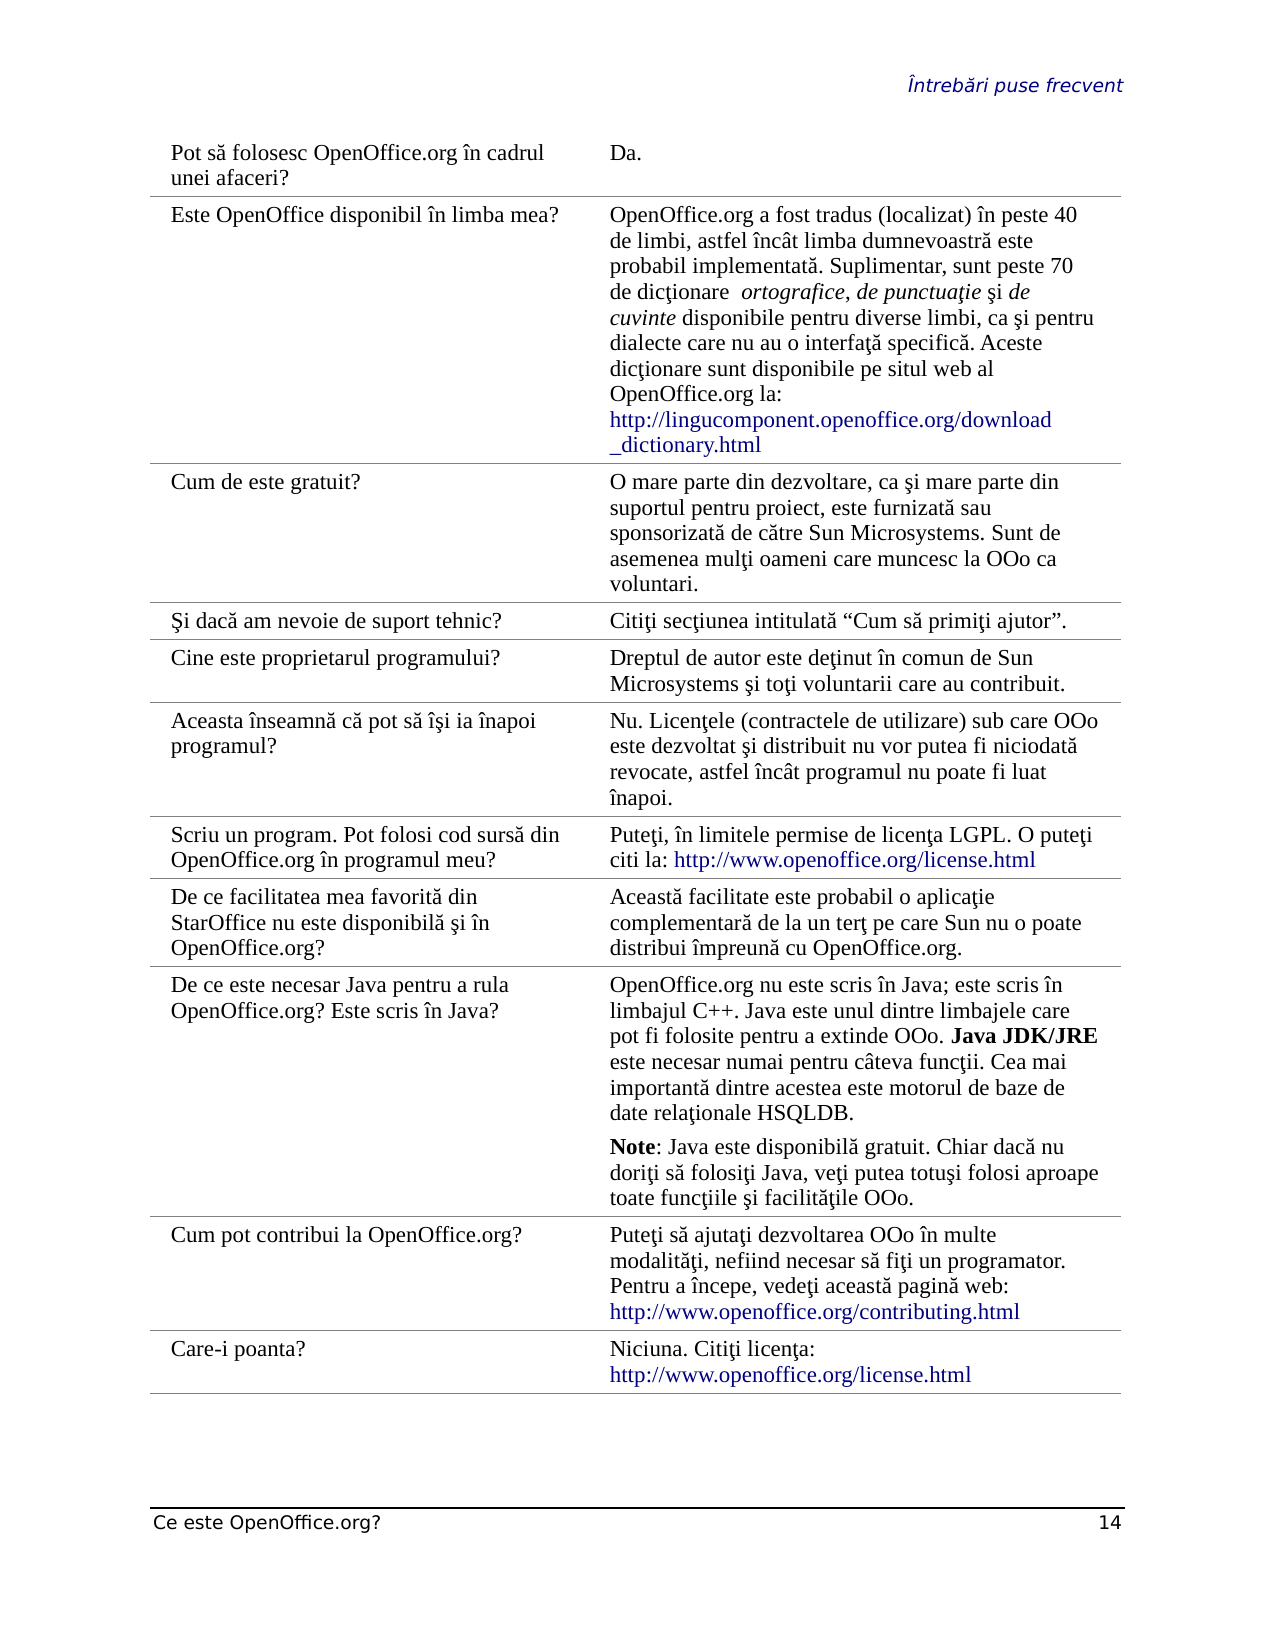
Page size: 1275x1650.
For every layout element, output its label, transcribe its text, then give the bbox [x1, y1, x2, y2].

table_cell Puteţi să ajutaţi dezvoltarea OOo în multe modalităţi, nefiind necesar să fiţi un programator. Pentru a începe, vedeţi această pagină web: http://www.openoffice.org/contributing.html [589, 1217, 1121, 1330]
table_cell De ce facilitatea mea favorită din StarOffice nu este disponibilă şi în OpenOffice.org? [150, 879, 589, 966]
table_cell Cum de este gratuit? [150, 464, 589, 602]
table_cell Această facilitate este probabil o aplicaţie complementară de la un terţ pe care Sun nu o poate distribui împreună cu OpenOffice.org. [589, 879, 1121, 966]
table_cell Care-i poanta? [150, 1331, 589, 1393]
table_cell Scriu un program. Pot folosi cod sursă din OpenOffice.org în programul meu? [150, 817, 589, 878]
table_cell Niciuna. Citiţi licenţa: http://www.openoffice.org/license.html [589, 1331, 1121, 1393]
table_cell Cine este proprietarul programului? [150, 640, 589, 702]
table_cell Da. [589, 134, 1121, 196]
table_cell Este OpenOffice disponibil în limba mea? [150, 197, 589, 463]
table_cell Cum pot contribui la OpenOffice.org? [150, 1217, 589, 1330]
table_cell Citiţi secţiunea intitulată “Cum să primiţi ajutor”. [589, 603, 1121, 639]
table_cell Dreptul de autor este deţinut în comun de Sun Microsystems şi toţi voluntarii care au contribuit. [589, 640, 1121, 702]
table_cell Pot să folosesc OpenOffice.org în cadrul unei afaceri? [150, 134, 589, 196]
table_cell Nu. Licenţele (contractele de utilizare) sub care OOo este dezvoltat şi distribuit nu vor putea fi niciodată revocate, astfel încât programul nu poate fi luat înapoi. [589, 703, 1121, 816]
table_cell OpenOffice.org a fost tradus (localizat) în peste 40 de limbi, astfel încât limba dumnevoastră este probabil implementată. Suplimentar, sunt peste 70 de dicţionare ortografice, de punctuaţie şi de cuvinte disponibile pentru diverse limbi, ca şi pentru dialecte care nu au o interfaţă specifică. Aceste dicţionare sunt disponibile pe situl web al OpenOffice.org la: http://lingucomponent.openoffice.org/download _dictionary.html [589, 197, 1121, 463]
table_cell Şi dacă am nevoie de suport tehnic? [150, 603, 589, 639]
table_cell OpenOffice.org nu este scris în Java; este scris în limbajul C++. Java este unul dintre limbajele care pot fi folosite pentru a extinde OOo. Java JDK/JRE este necesar numai pentru câteva funcţii. Cea mai importantă dintre acestea este motorul de baze de date relaţionale HSQLDB. Note: Java este disponibilă gratuit. Chiar dacă nu doriţi să folosiţi Java, veţi putea totuşi folosi aproape toate funcţiile şi facilităţile OOo. [589, 967, 1121, 1216]
table_cell De ce este necesar Java pentru a rula OpenOffice.org? Este scris în Java? [150, 967, 589, 1216]
table_cell Puteţi, în limitele permise de licenţa LGPL. O puteţi citi la: http://www.openoffice.org/license.html [589, 817, 1121, 878]
table_cell Aceasta înseamnă că pot să îşi ia înapoi programul? [150, 703, 589, 816]
table_cell O mare parte din dezvoltare, ca şi mare parte din suportul pentru proiect, este furnizată sau sponsorizată de către Sun Microsystems. Sunt de asemenea mulţi oameni care muncesc la OOo ca voluntari. [589, 464, 1121, 602]
